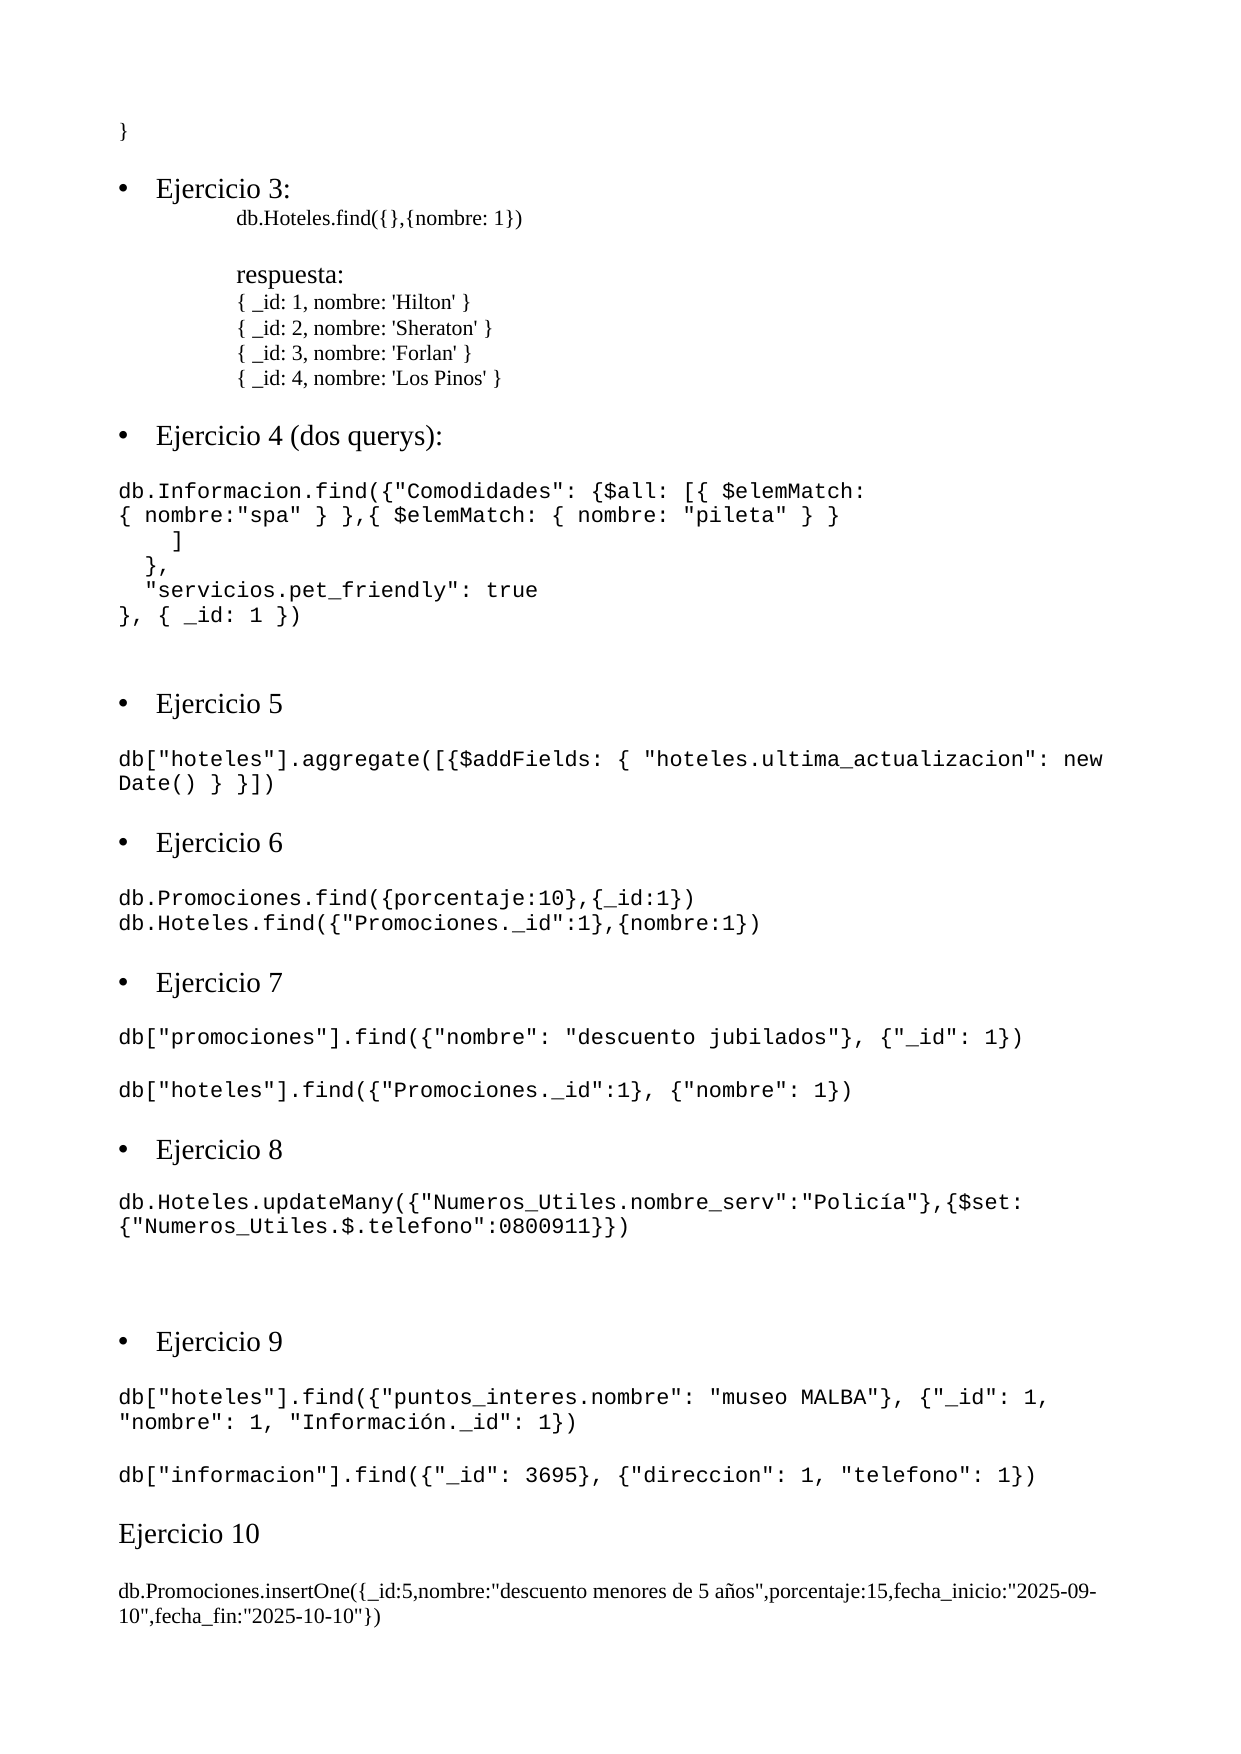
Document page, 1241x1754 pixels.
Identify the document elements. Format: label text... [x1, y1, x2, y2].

text db.Informacion.find({"Comodidades": {$all: [{ $elemMatch: { nombre:"spa" } },{ $elemMatch: { nombre: "pileta" } } [118, 480, 1122, 529]
text db["hoteles"].aggregate([{$addFields: { "hoteles.ultima_actualizacion": new Date() } }]) [118, 748, 1122, 797]
text db["hoteles"].find({"puntos_interes.nombre": "museo MALBA"}, {"_id": 1, "nombre": 1, "Información._id": 1}) [118, 1386, 1122, 1436]
text "servicios.pet_friendly": true [118, 579, 1122, 604]
list Ejercicio 7 [81, 965, 1122, 998]
text db["informacion"].find({"_id": 3695}, {"direccion": 1, "telefono": 1}) [118, 1464, 1122, 1488]
list Ejercicio 8 [81, 1132, 1122, 1166]
list Ejercicio 6 [81, 825, 1122, 859]
text db.Hoteles.find({},{nombre: 1}) [118, 205, 1122, 230]
text { _id: 4, nombre: 'Los Pinos' } [118, 365, 1122, 390]
list Ejercicio 3: [81, 171, 1122, 205]
text { _id: 3, nombre: 'Forlan' } [118, 340, 1122, 365]
list Ejercicio 9 [81, 1324, 1122, 1358]
text respuesta: [118, 258, 1122, 289]
list Ejercicio 5 [81, 686, 1122, 720]
text ] [118, 529, 1122, 554]
text Ejercicio 10 [118, 1517, 1122, 1550]
text }, [118, 554, 1122, 579]
text db["hoteles"].find({"Promociones._id":1}, {"nombre": 1}) [118, 1079, 1122, 1104]
text }, { _id: 1 }) [118, 604, 1122, 629]
text { _id: 1, nombre: 'Hilton' } [118, 289, 1122, 314]
text db["promociones"].find({"nombre": "descuento jubilados"}, {"_id": 1}) [118, 1026, 1122, 1051]
list Ejercicio 4 (dos querys): [81, 418, 1122, 452]
text } [118, 118, 1122, 143]
text db.Promociones.insertOne({_id:5,nombre:"descuento menores de 5 años",porcentaje:15,fecha_inicio:"2025-09-10",fecha_fin:"2025-10-10"}) [118, 1578, 1122, 1628]
text { _id: 2, nombre: 'Sheraton' } [118, 314, 1122, 340]
text db.Hoteles.updateMany({"Numeros_Utiles.nombre_serv":"Policía"},{$set:{"Numeros_Utiles.$.telefono":0800911}}) [118, 1191, 1122, 1240]
text db.Hoteles.find({"Promociones._id":1},{nombre:1}) [118, 912, 1122, 937]
text db.Promociones.find({porcentaje:10},{_id:1}) [118, 887, 1122, 912]
